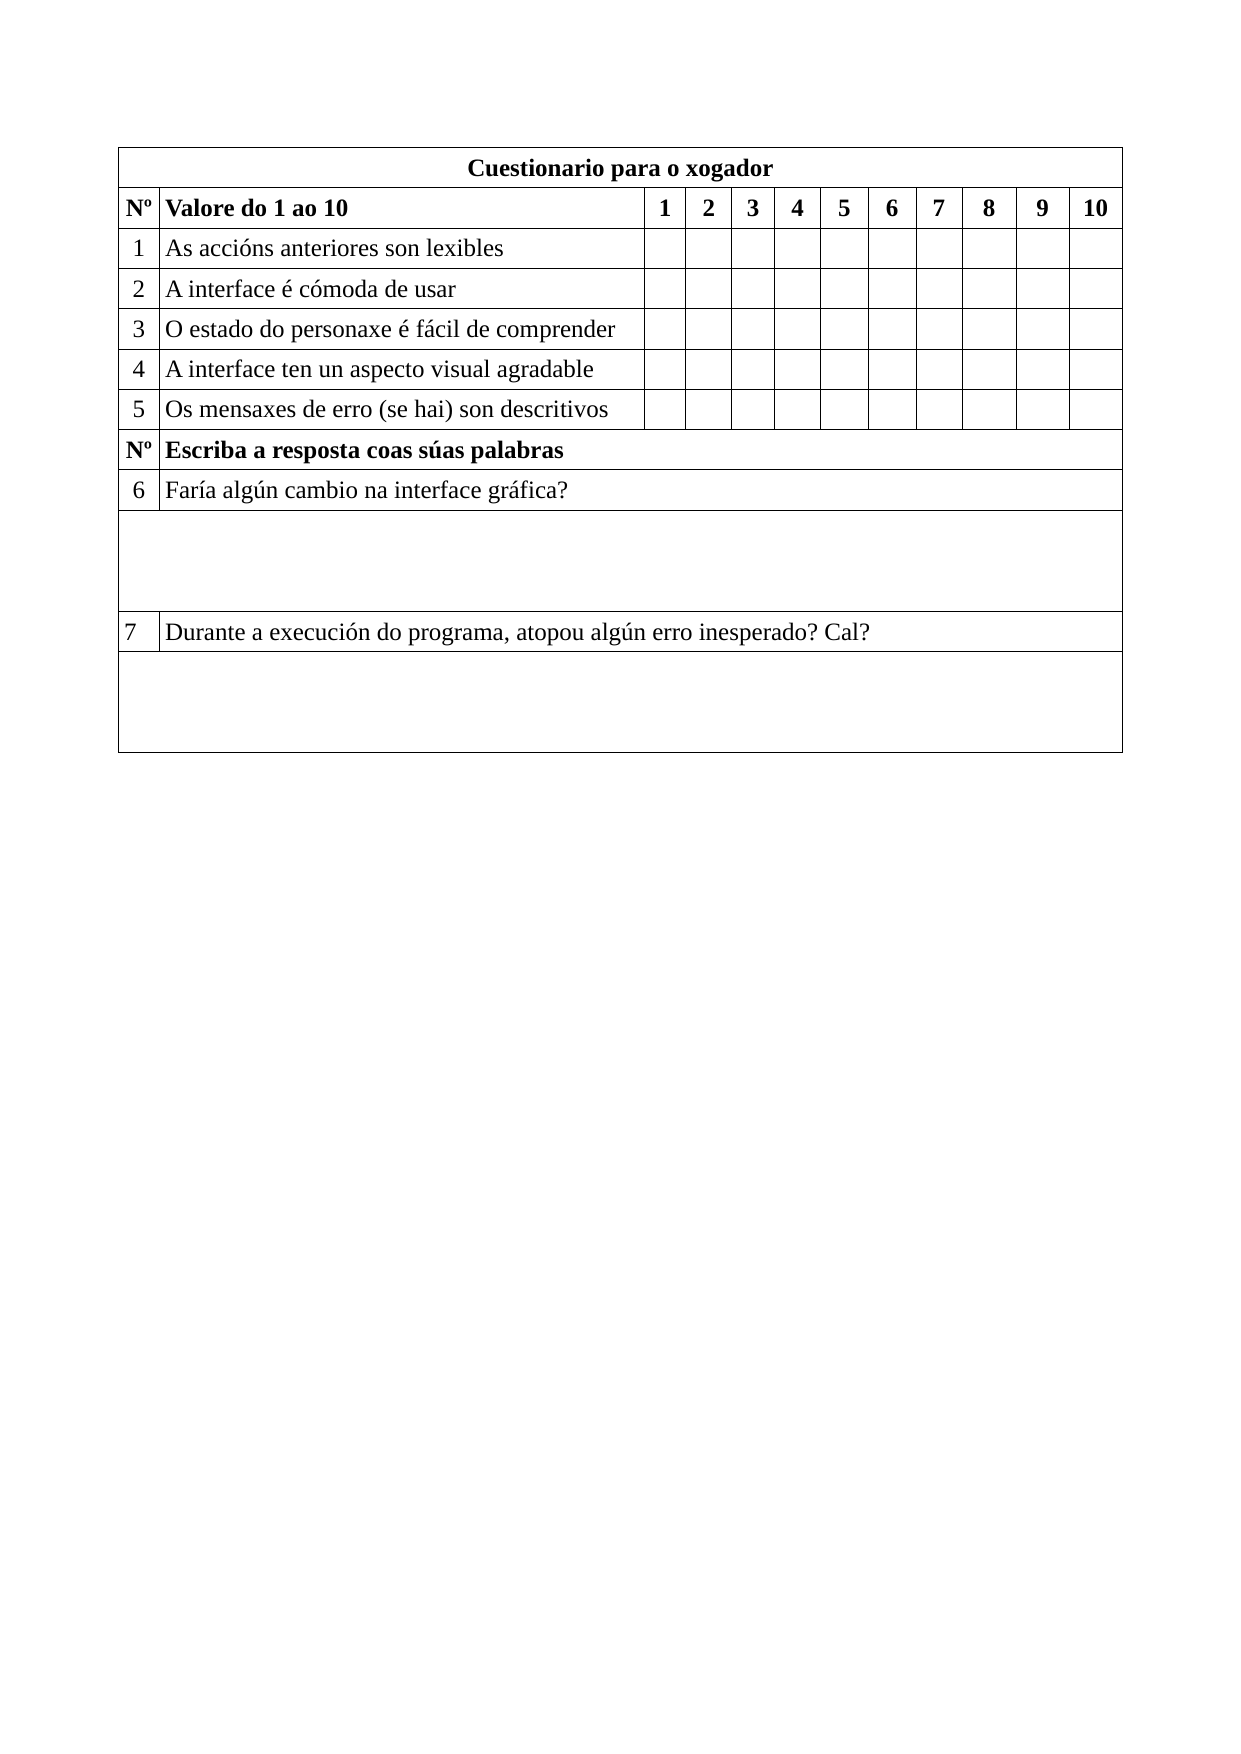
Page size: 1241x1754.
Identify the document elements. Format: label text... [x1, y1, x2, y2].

table_cell [1070, 350, 1122, 389]
table_cell [917, 229, 962, 268]
table_cell [732, 390, 774, 429]
table_cell Nº [119, 430, 159, 469]
table_cell 1 [645, 188, 685, 227]
table_cell 6 [869, 188, 916, 227]
table_cell [869, 309, 916, 348]
table_cell [119, 511, 1122, 611]
table_cell [869, 390, 916, 429]
table_cell [917, 269, 962, 308]
table_cell 5 [821, 188, 868, 227]
table_cell 6 [119, 470, 159, 510]
table_cell Nº [119, 188, 159, 227]
table_cell [821, 390, 868, 429]
table_cell [686, 229, 731, 268]
table_cell 5 [119, 390, 159, 429]
table_cell [1070, 309, 1122, 348]
table_cell [963, 309, 1016, 348]
table_cell 1 [119, 229, 159, 268]
table_cell 7 [119, 612, 159, 651]
table_cell [645, 269, 685, 308]
table_cell [869, 229, 916, 268]
table_cell [1070, 229, 1122, 268]
table_cell [119, 652, 1122, 752]
table_cell A interface é cómoda de usar [160, 269, 644, 308]
table_cell 8 [963, 188, 1016, 227]
table_cell Escriba a resposta coas súas palabras [160, 430, 1122, 469]
table_cell 2 [119, 269, 159, 308]
table_cell [732, 350, 774, 389]
table_cell [917, 390, 962, 429]
table_cell 3 [732, 188, 774, 227]
table_cell [869, 350, 916, 389]
table_cell 4 [119, 350, 159, 389]
table_cell As accións anteriores son lexibles [160, 229, 644, 268]
table_cell [775, 229, 820, 268]
table_cell [775, 390, 820, 429]
table_cell [1017, 229, 1069, 268]
table_cell [1017, 309, 1069, 348]
table_cell [645, 229, 685, 268]
table_cell [1070, 390, 1122, 429]
table_cell [963, 350, 1016, 389]
table_cell [1017, 350, 1069, 389]
table_cell [917, 309, 962, 348]
table_cell [1070, 269, 1122, 308]
table_cell 4 [775, 188, 820, 227]
table_cell [821, 309, 868, 348]
table_cell 3 [119, 309, 159, 348]
table_cell [686, 390, 731, 429]
table_cell Os mensaxes de erro (se hai) son descritivos [160, 390, 644, 429]
table_cell [775, 309, 820, 348]
table_header Cuestionario para o xogador [119, 148, 1122, 187]
table_cell [917, 350, 962, 389]
table_cell [645, 390, 685, 429]
table_cell [732, 309, 774, 348]
table_cell Durante a execución do programa, atopou algún erro inesperado? Cal? [160, 612, 1122, 651]
table_cell [821, 229, 868, 268]
table_cell [775, 269, 820, 308]
table_cell [963, 390, 1016, 429]
table_cell [963, 269, 1016, 308]
table_cell [645, 350, 685, 389]
table_cell [869, 269, 916, 308]
table_cell [686, 309, 731, 348]
table_cell [821, 269, 868, 308]
table_cell Faría algún cambio na interface gráfica? [160, 470, 1122, 510]
table_cell [963, 229, 1016, 268]
table_cell O estado do personaxe é fácil de comprender [160, 309, 644, 348]
table_cell 9 [1017, 188, 1069, 227]
table_cell 10 [1070, 188, 1122, 227]
table_cell [1017, 269, 1069, 308]
table_cell [645, 309, 685, 348]
table_cell [732, 229, 774, 268]
table_cell [732, 269, 774, 308]
table_cell [775, 350, 820, 389]
table_cell [821, 350, 868, 389]
table_cell 7 [917, 188, 962, 227]
table_cell Valore do 1 ao 10 [160, 188, 644, 227]
table_cell A interface ten un aspecto visual agradable [160, 350, 644, 389]
table_cell 2 [686, 188, 731, 227]
table_cell [1017, 390, 1069, 429]
table_cell [686, 350, 731, 389]
table_cell [686, 269, 731, 308]
